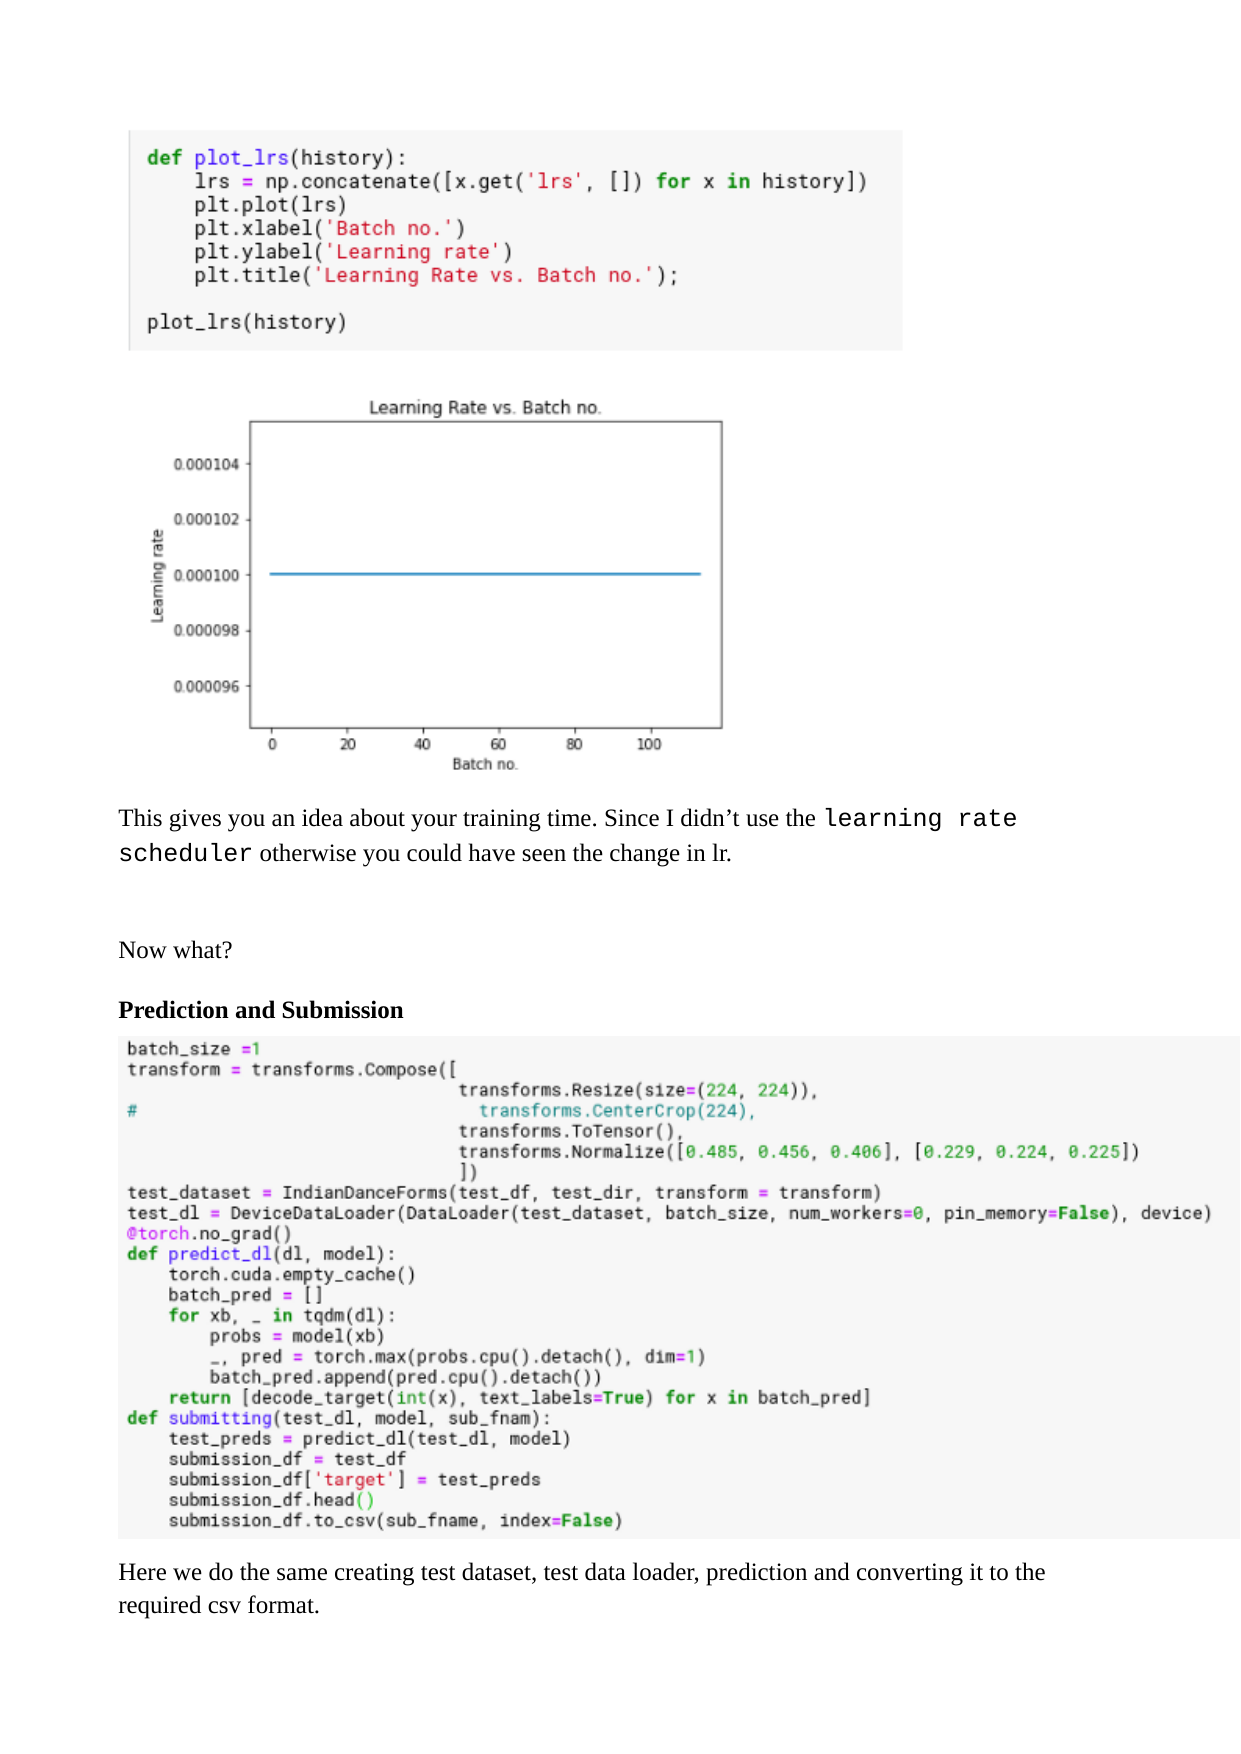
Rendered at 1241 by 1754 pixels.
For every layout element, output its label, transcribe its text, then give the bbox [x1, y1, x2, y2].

subtitle Prediction and Submission [118, 995, 1122, 1024]
text This gives you an idea about your training time. Since I didn’t use the learning rate scheduler otherwise you could have seen the change in lr. [118, 803, 1122, 868]
text Now what? [118, 935, 1122, 964]
picture [118, 118, 903, 784]
picture [118, 1036, 1241, 1539]
text Here we do the same creating test dataset, test data loader, prediction and converting it to the required csv format. [118, 1557, 1122, 1619]
